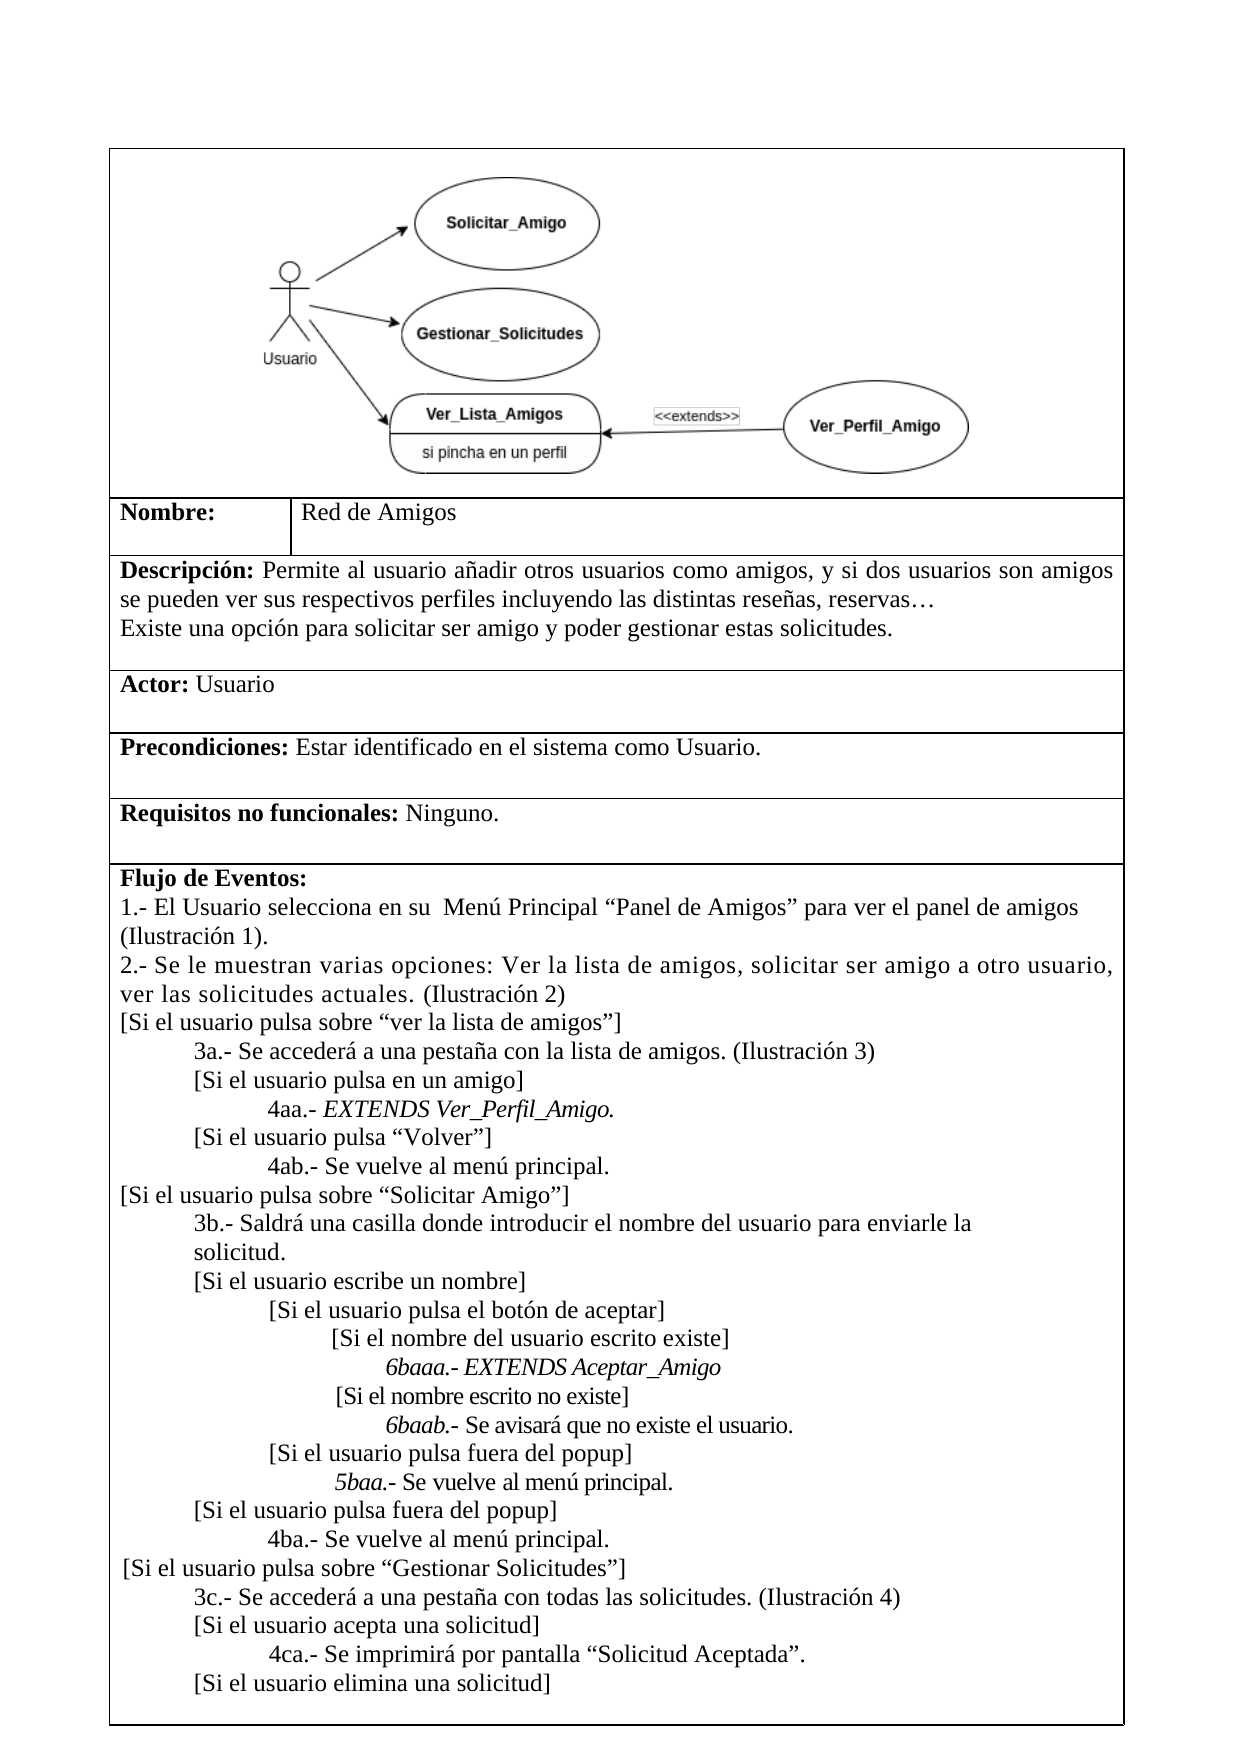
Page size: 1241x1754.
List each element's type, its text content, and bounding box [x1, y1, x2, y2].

table_cell Descripción: Permite al usuario añadir otros usuarios como amigos, y si dos usuarios son amigos se pueden ver sus respectivos perfiles incluyendo las distintas reseñas, reservas… Existe una opción para solicitar ser amigo y poder gestionar estas solicitudes. [110, 556, 1123, 669]
table_header [110, 149, 1123, 497]
picture [263, 177, 969, 474]
table_cell Flujo de Eventos: 1.- El Usuario selecciona en su Menú Principal “Panel de Amigos” para ver el panel de amigos (Ilustración 1). 2.- Se le muestran varias opciones: Ver la lista de amigos, solicitar ser amigo a otro usuario, ver las solicitudes actuales. (Ilustración 2) [Si el usuario pulsa sobre “ver la lista de amigos”] 3a.- Se accederá a una pestaña con la lista de amigos. (Ilustración 3) [Si el usuario pulsa en un amigo] 4aa.- EXTENDS Ver_Perfil_Amigo. [Si el usuario pulsa “Volver”] 4ab.- Se vuelve al menú principal. [Si el usuario pulsa sobre “Solicitar Amigo”] 3b.- Saldrá una casilla donde introducir el nombre del usuario para enviarle la solicitud. [Si el usuario escribe un nombre] [Si el usuario pulsa el botón de aceptar] [Si el nombre del usuario escrito existe] 6baaa.- EXTENDS Aceptar_Amigo [Si el nombre escrito no existe] 6baab.- Se avisará que no existe el usuario. [Si el usuario pulsa fuera del popup] 5baa.- Se vuelve al menú principal. [Si el usuario pulsa fuera del popup] 4ba.- Se vuelve al menú principal. [Si el usuario pulsa sobre “Gestionar Solicitudes”] 3c.- Se accederá a una pestaña con todas las solicitudes. (Ilustración 4) [Si el usuario acepta una solicitud] 4ca.- Se imprimirá por pantalla “Solicitud Aceptada”. [Si el usuario elimina una solicitud] 4cb.- Se imprimirá por pantalla “Solicitud Rechazada”. [Si el usuario pulsa “Volver”] 4cc.- Se volverá al menú principal. [Si el usuario pulsa “Salir”] 3d.- Se saldrá de la interfaz. [110, 865, 1123, 1724]
table_cell Nombre: [110, 499, 290, 555]
table_cell Actor: Usuario [110, 671, 1123, 732]
table_cell Red de Amigos [292, 499, 1123, 555]
table_cell Precondiciones: Estar identificado en el sistema como Usuario. [110, 734, 1123, 798]
table_cell Requisitos no funcionales: Ninguno. [110, 799, 1123, 863]
